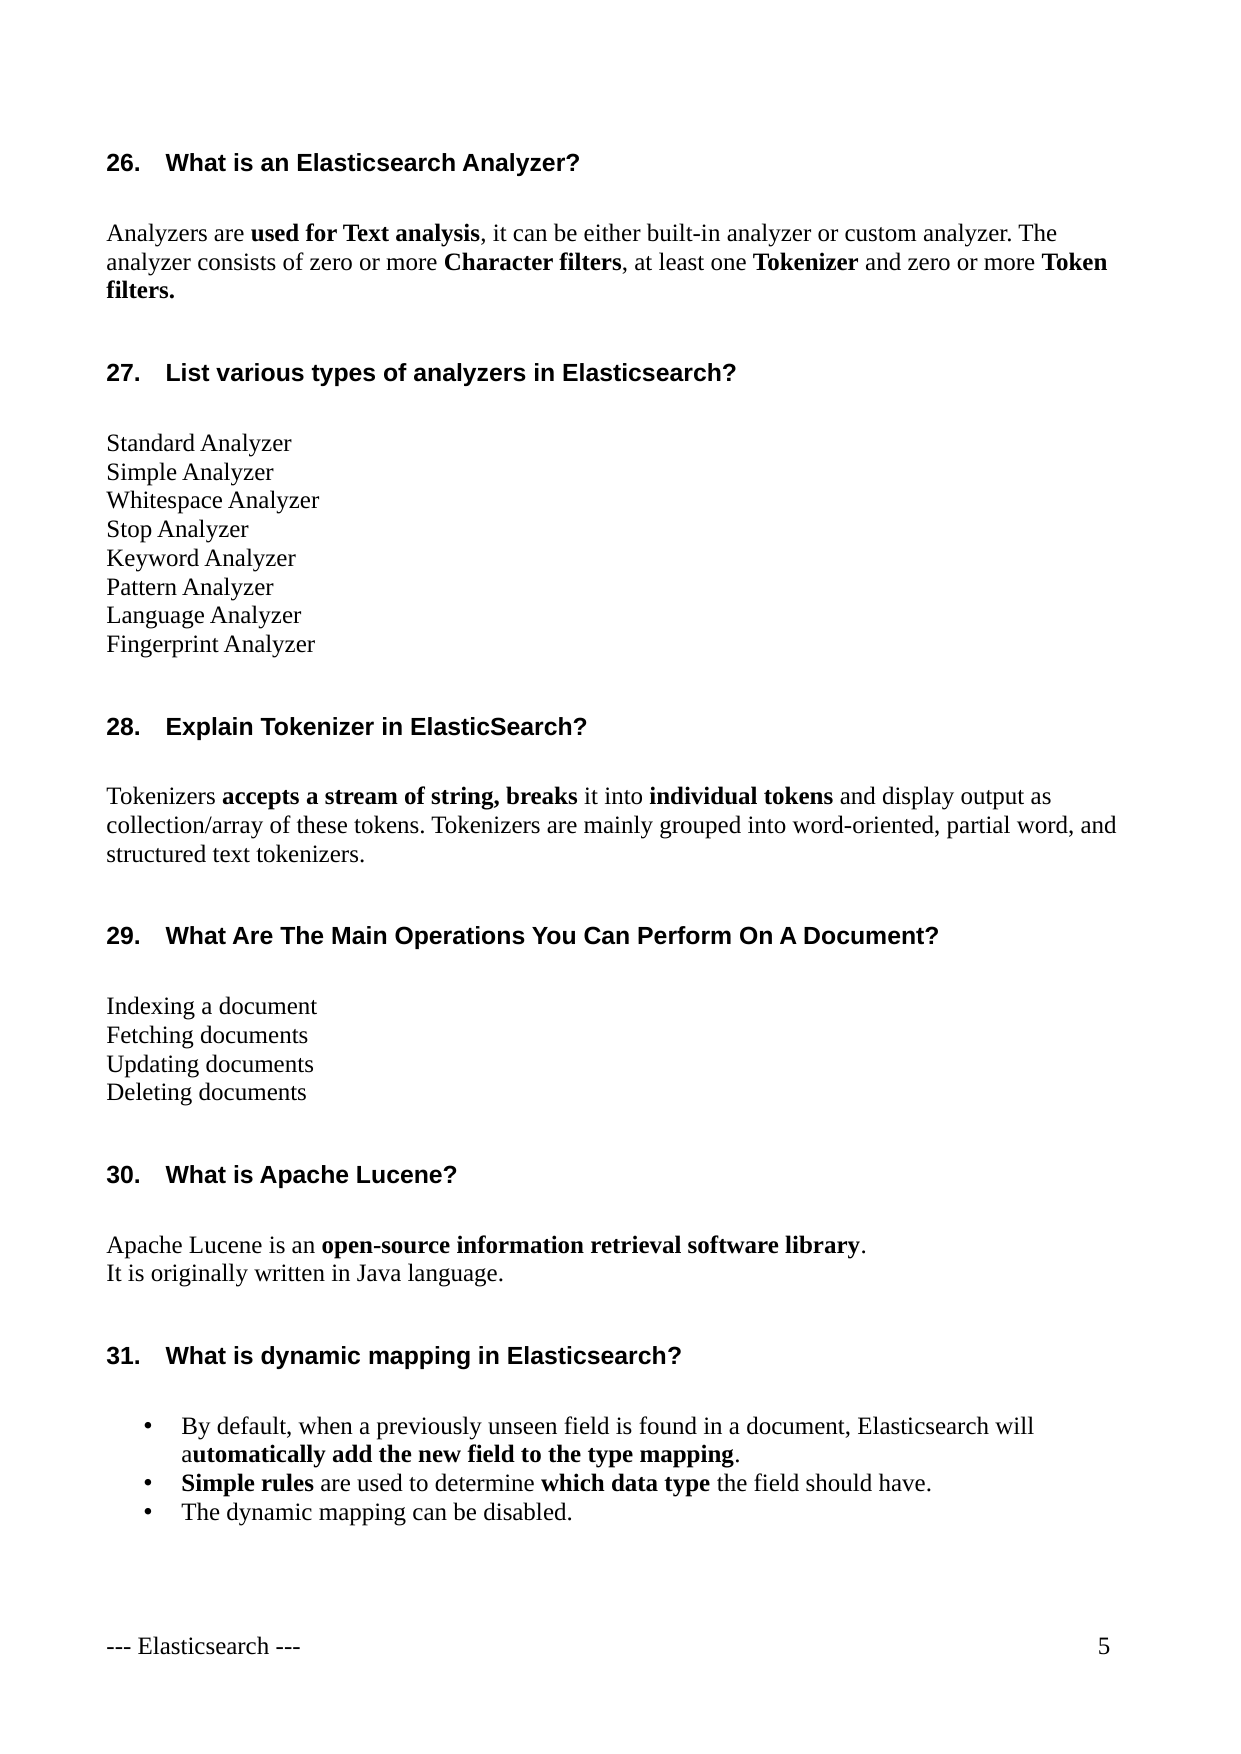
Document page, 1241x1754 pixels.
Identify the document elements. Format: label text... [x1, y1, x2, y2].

text Standard Analyzer [106, 428, 1134, 457]
subtitle What is dynamic mapping in Elasticsearch? [106, 1341, 1134, 1369]
text Fingerprint Analyzer [106, 629, 1134, 658]
text Simple Analyzer [106, 457, 1134, 485]
subtitle Explain Tokenizer in ElasticSearch? [106, 712, 1134, 740]
text Keyword Analyzer [106, 543, 1134, 572]
text Language Analyzer [106, 600, 1134, 629]
subtitle List various types of analyzers in Elasticsearch? [106, 358, 1134, 387]
subtitle What is an Elasticsearch Analyzer? [106, 148, 1134, 177]
text Tokenizers accepts a stream of string, breaks it into individual tokens and display output as collection/array of these tokens. Tokenizers are mainly grouped into word-oriented, partial word, and structured text tokenizers. [106, 781, 1134, 868]
text Fetching documents [106, 1020, 1134, 1049]
subtitle What is Apache Lucene? [106, 1160, 1134, 1188]
text It is originally written in Java language. [106, 1258, 1134, 1287]
text Apache Lucene is an open-source information retrieval software library. [106, 1230, 1134, 1258]
text Pattern Analyzer [106, 572, 1134, 600]
text Stop Analyzer [106, 514, 1134, 543]
text Indexing a document [106, 991, 1134, 1020]
subtitle What Are The Main Operations You Can Perform On A Document? [106, 921, 1134, 950]
list By default, when a previously unseen field is found in a document, Elasticsearch will automatically add the new field to the type mapping. [144, 1411, 1134, 1468]
text Analyzers are used for Text analysis, it can be either built-in analyzer or custom analyzer. The analyzer consists of zero or more Character filters, at least one Tokenizer and zero or more Token filters. [106, 218, 1134, 304]
list Simple rules are used to determine which data type the field should have. [144, 1468, 1134, 1497]
text Deleting documents [106, 1077, 1134, 1106]
text Whitespace Analyzer [106, 485, 1134, 514]
list The dynamic mapping can be disabled. [144, 1497, 1134, 1526]
text Updating documents [106, 1049, 1134, 1077]
